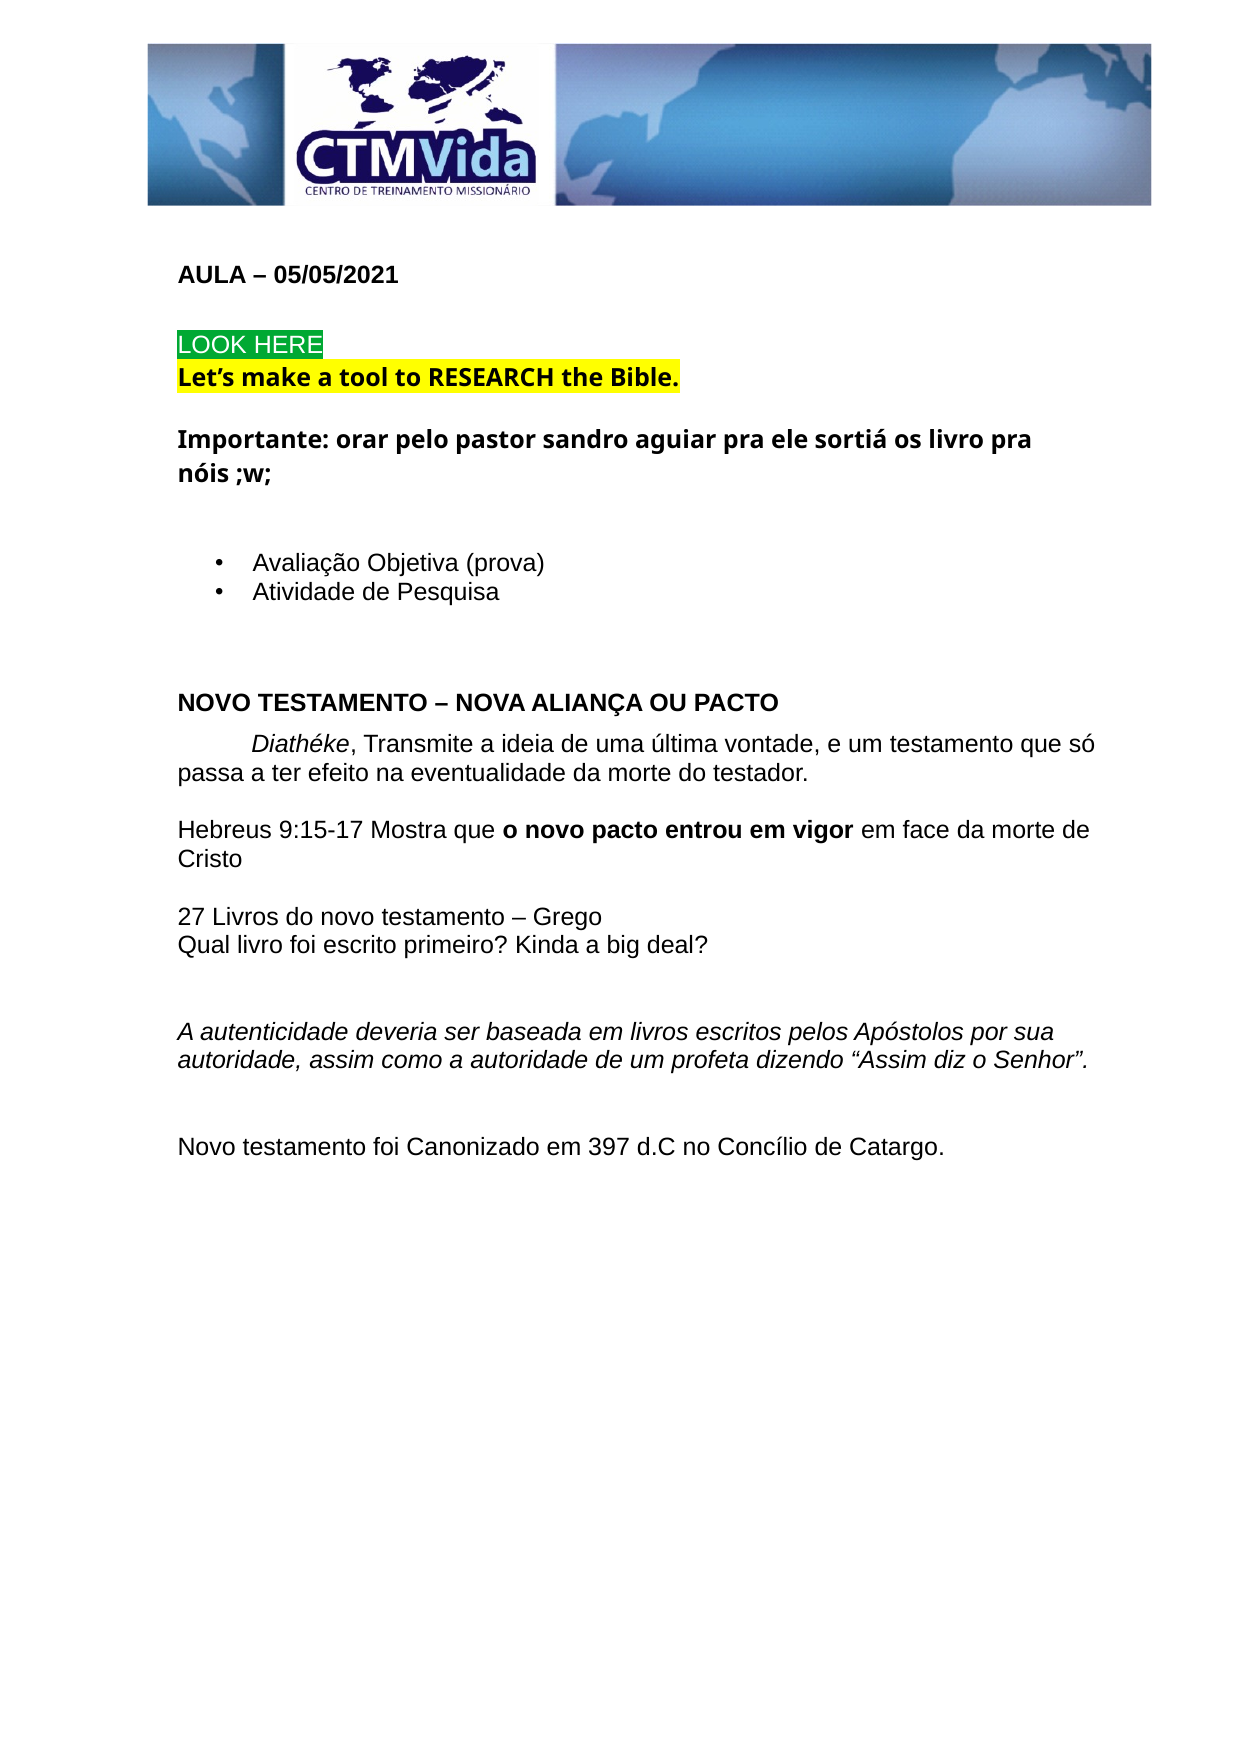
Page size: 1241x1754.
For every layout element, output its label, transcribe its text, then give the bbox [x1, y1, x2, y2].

text Importante: orar pelo pastor sandro aguiar pra ele sortiá os livro pra nóis ;w; [177, 422, 1122, 490]
list Avaliação Objetiva (prova) [215, 548, 1122, 576]
text Diathéke, Transmite a ideia de uma última vontade, e um testamento que só passa a ter efeito na eventualidade da morte do testador. [177, 729, 1122, 787]
text Qual livro foi escrito primeiro? Kinda a big deal? [177, 930, 1122, 959]
text A autenticidade deveria ser baseada em livros escritos pelos Apóstolos por sua autoridade, assim como a autoridade de um profeta dizendo “Assim diz o Senhor”. [177, 1017, 1122, 1074]
list Atividade de Pesquisa [215, 576, 1122, 605]
text LOOK HERE [177, 330, 1122, 359]
picture [147, 43, 1152, 206]
subtitle Aula – 05/05/2021 [177, 260, 1122, 289]
subtitle Novo testamento – Nova aliança ou pacto [177, 688, 1122, 717]
text Hebreus 9:15-17 Mostra que o novo pacto entrou em vigor em face da morte de Cristo [177, 815, 1122, 873]
text Let’s make a tool to RESEARCH the Bible. [177, 359, 1122, 393]
text Novo testamento foi Canonizado em 397 d.C no Concílio de Catargo. [177, 1132, 1122, 1160]
text 27 Livros do novo testamento – Grego [177, 902, 1122, 930]
